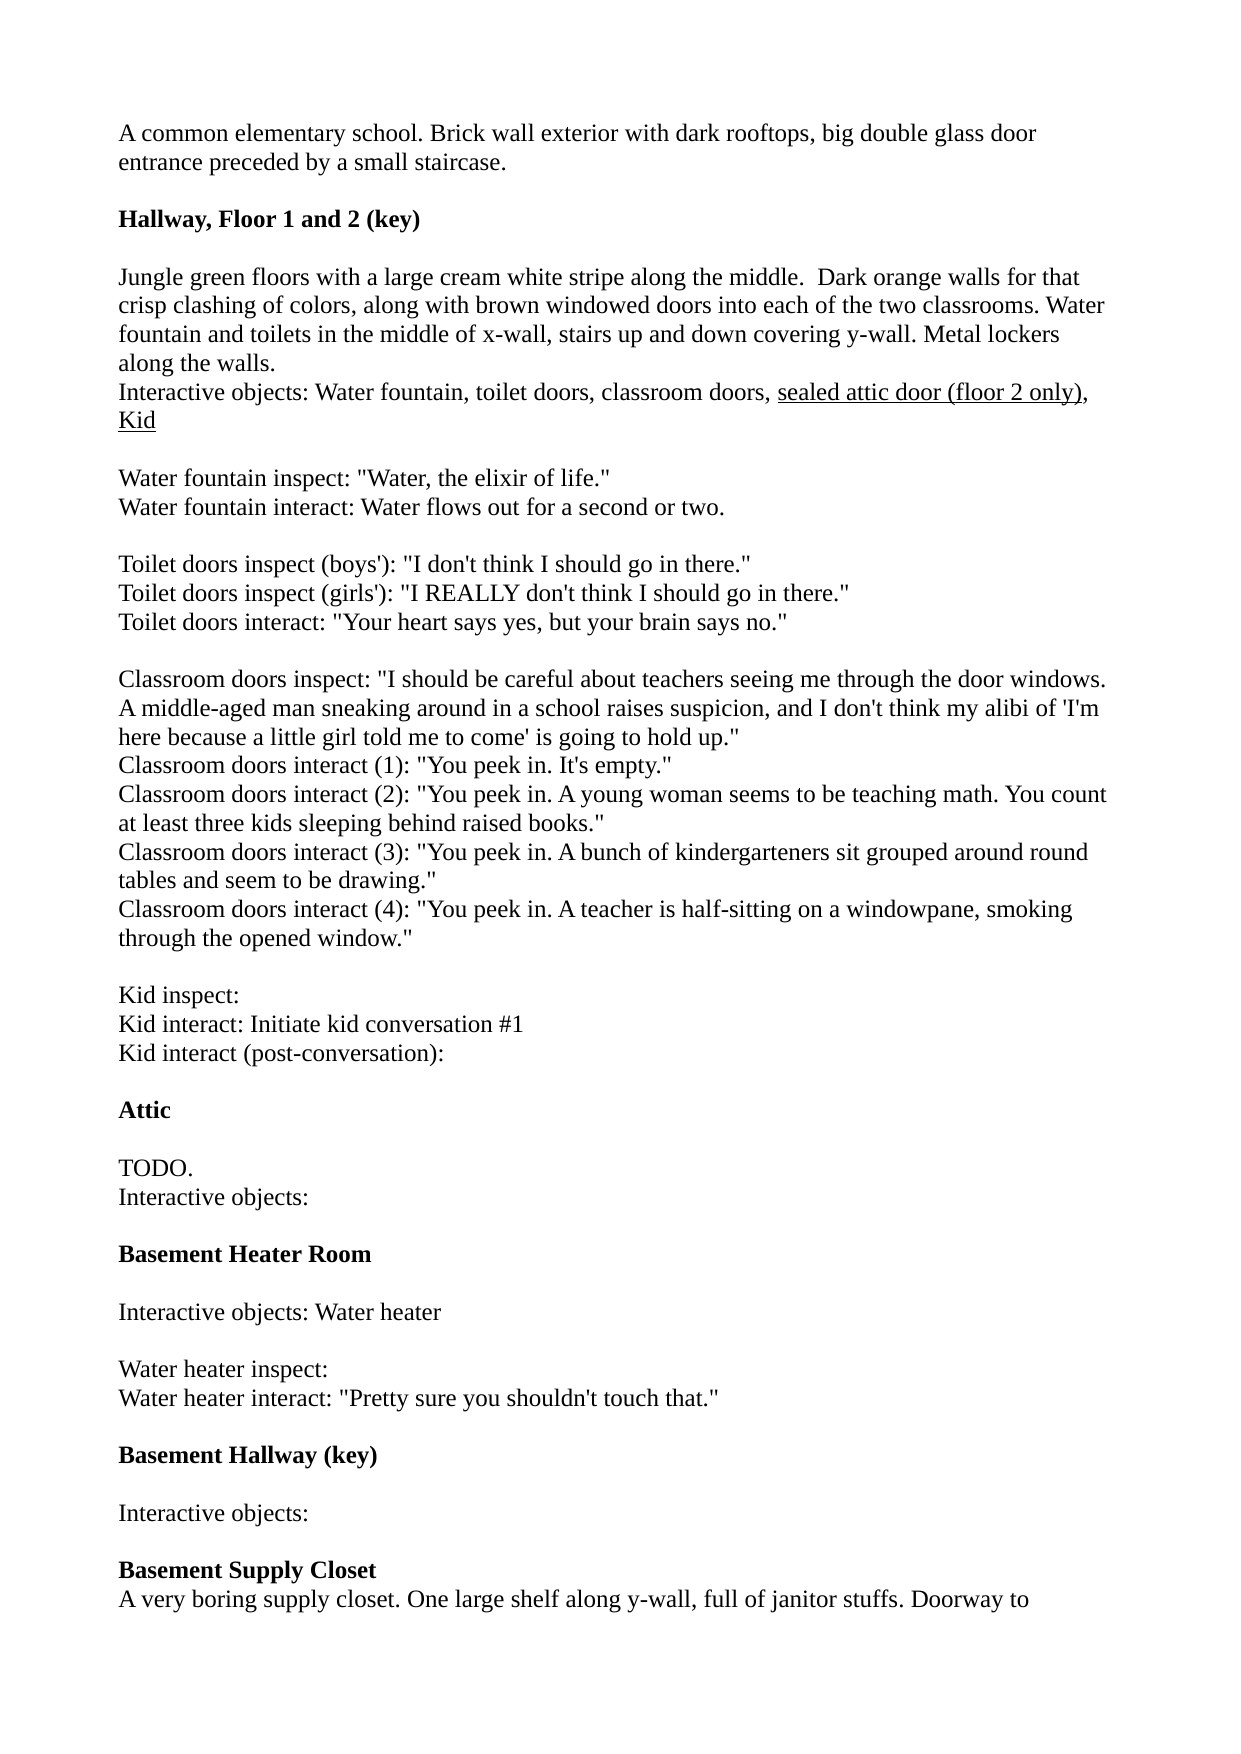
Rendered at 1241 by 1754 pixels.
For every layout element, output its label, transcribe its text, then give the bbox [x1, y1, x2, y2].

text Water fountain inspect: "Water, the elixir of life." [118, 463, 1122, 492]
text Classroom doors inspect: "I should be careful about teachers seeing me through the door windows. A middle-aged man sneaking around in a school raises suspicion, and I don't think my alibi of 'I'm here because a little girl told me to come' is going to hold up." [118, 664, 1122, 751]
text Kid interact: Initiate kid conversation #1 [118, 1009, 1122, 1038]
text Water heater inspect: [118, 1354, 1122, 1383]
text Basement Hallway (key) [118, 1441, 1122, 1469]
text Classroom doors interact (3): "You peek in. A bunch of kindergarteners sit grouped around round tables and seem to be drawing." [118, 837, 1122, 894]
text Interactive objects: Water fountain, toilet doors, classroom doors, sealed attic door (floor 2 only), Kid [118, 377, 1122, 434]
text Interactive objects: [118, 1498, 1122, 1527]
text Water fountain interact: Water flows out for a second or two. [118, 492, 1122, 521]
text TODO. [118, 1153, 1122, 1182]
text Interactive objects: [118, 1182, 1122, 1211]
text A common elementary school. Brick wall exterior with dark rooftops, big double glass door entrance preceded by a small staircase. [118, 118, 1122, 176]
text Interactive objects: Water heater [118, 1297, 1122, 1326]
text Toilet doors inspect (boys'): "I don't think I should go in there." [118, 549, 1122, 578]
text Hallway, Floor 1 and 2 (key) [118, 204, 1122, 233]
text Basement Supply Closet [118, 1556, 1122, 1584]
text Classroom doors interact (1): "You peek in. It's empty." [118, 751, 1122, 779]
text Toilet doors interact: "Your heart says yes, but your brain says no." [118, 607, 1122, 636]
text Classroom doors interact (2): "You peek in. A young woman seems to be teaching math. You count at least three kids sleeping behind raised books." [118, 779, 1122, 837]
text Classroom doors interact (4): "You peek in. A teacher is half-sitting on a windowpane, smoking through the opened window." [118, 894, 1122, 952]
text A very boring supply closet. One large shelf along y-wall, full of janitor stuffs. Doorway to [118, 1584, 1122, 1613]
text Toilet doors inspect (girls'): "I REALLY don't think I should go in there." [118, 578, 1122, 607]
text Attic [118, 1096, 1122, 1124]
text Kid interact (post-conversation): [118, 1038, 1122, 1067]
text Basement Heater Room [118, 1239, 1122, 1268]
text Kid inspect: [118, 981, 1122, 1009]
text Jungle green floors with a large cream white stripe along the middle. Dark orange walls for that crisp clashing of colors, along with brown windowed doors into each of the two classrooms. Water fountain and toilets in the middle of x-wall, stairs up and down covering y-wall. Metal lockers along the walls. [118, 262, 1122, 377]
text Water heater interact: "Pretty sure you shouldn't touch that." [118, 1383, 1122, 1412]
